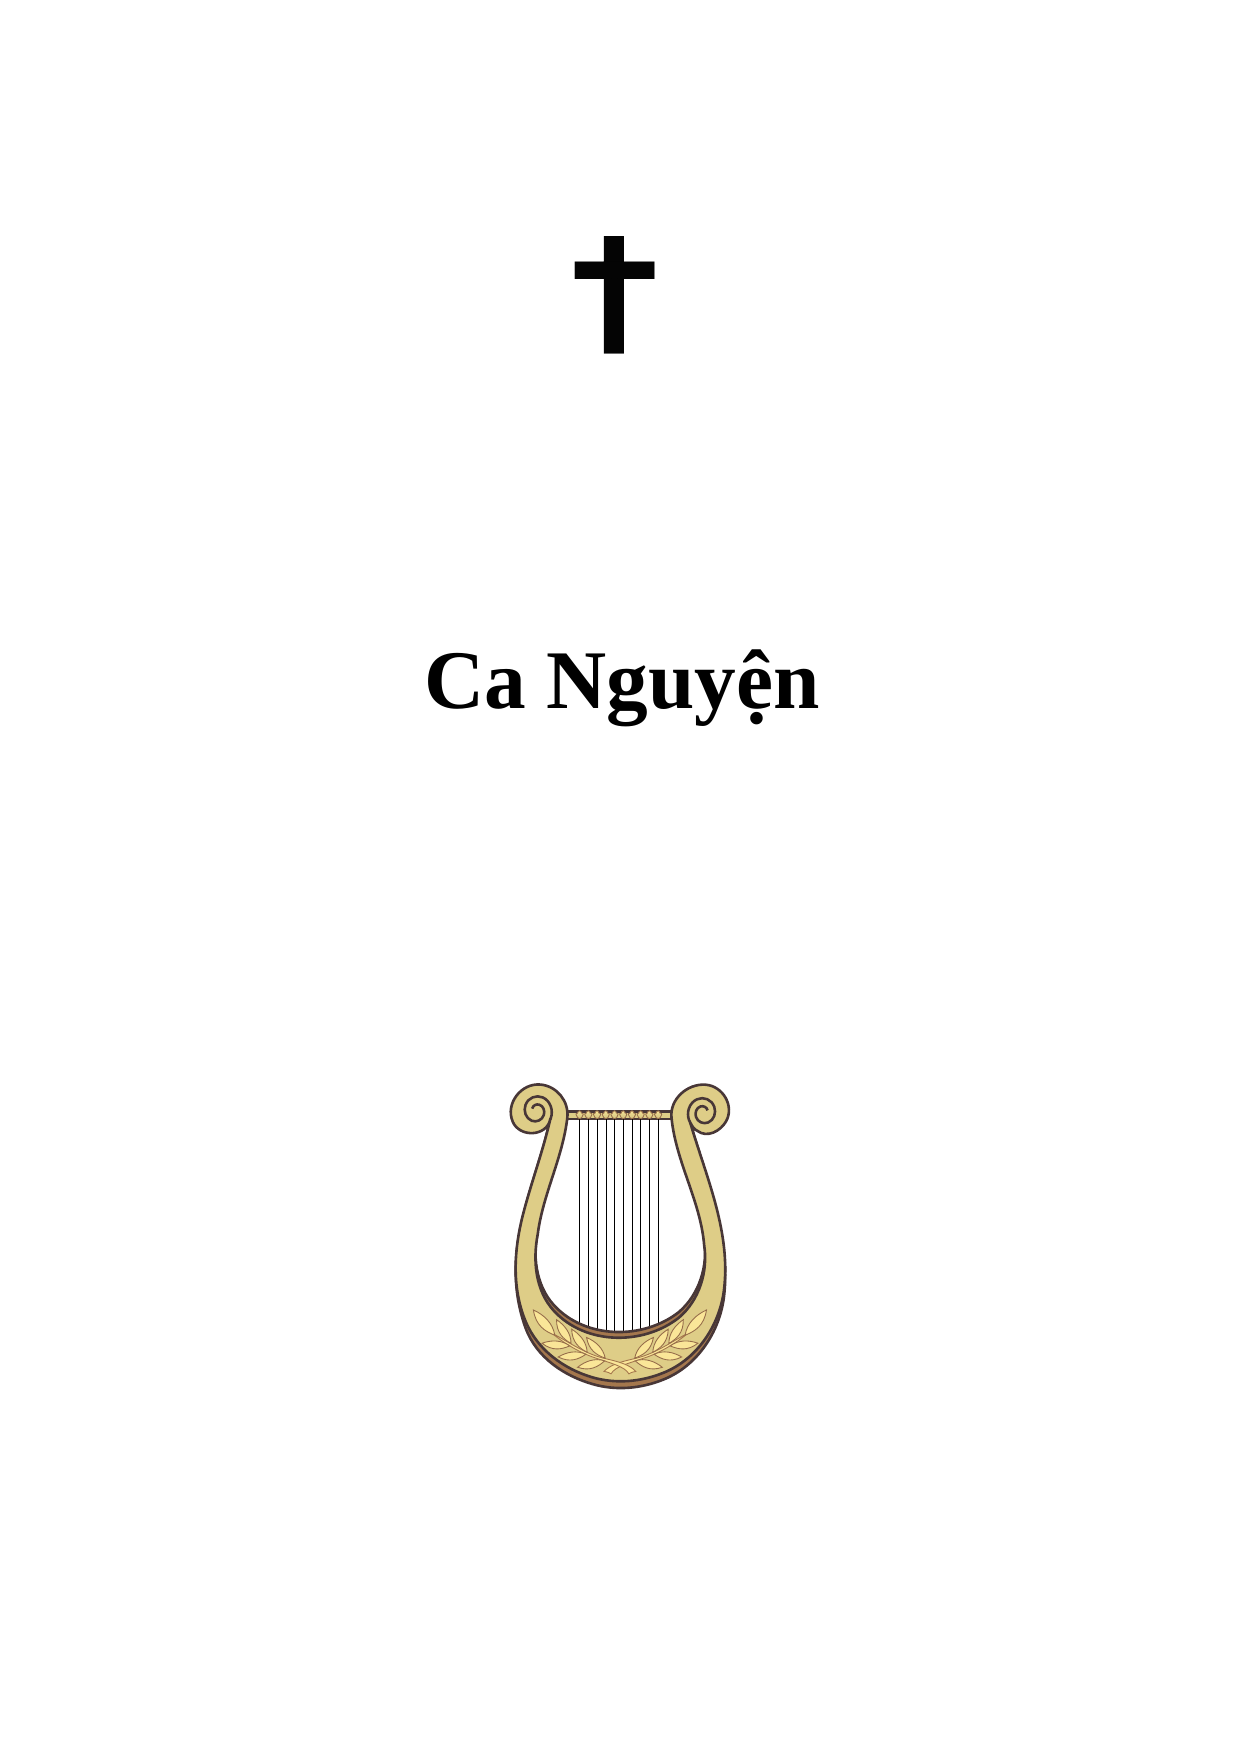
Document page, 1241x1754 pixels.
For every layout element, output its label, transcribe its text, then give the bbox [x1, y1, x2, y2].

text Ca Nguyện [184, 631, 1059, 727]
